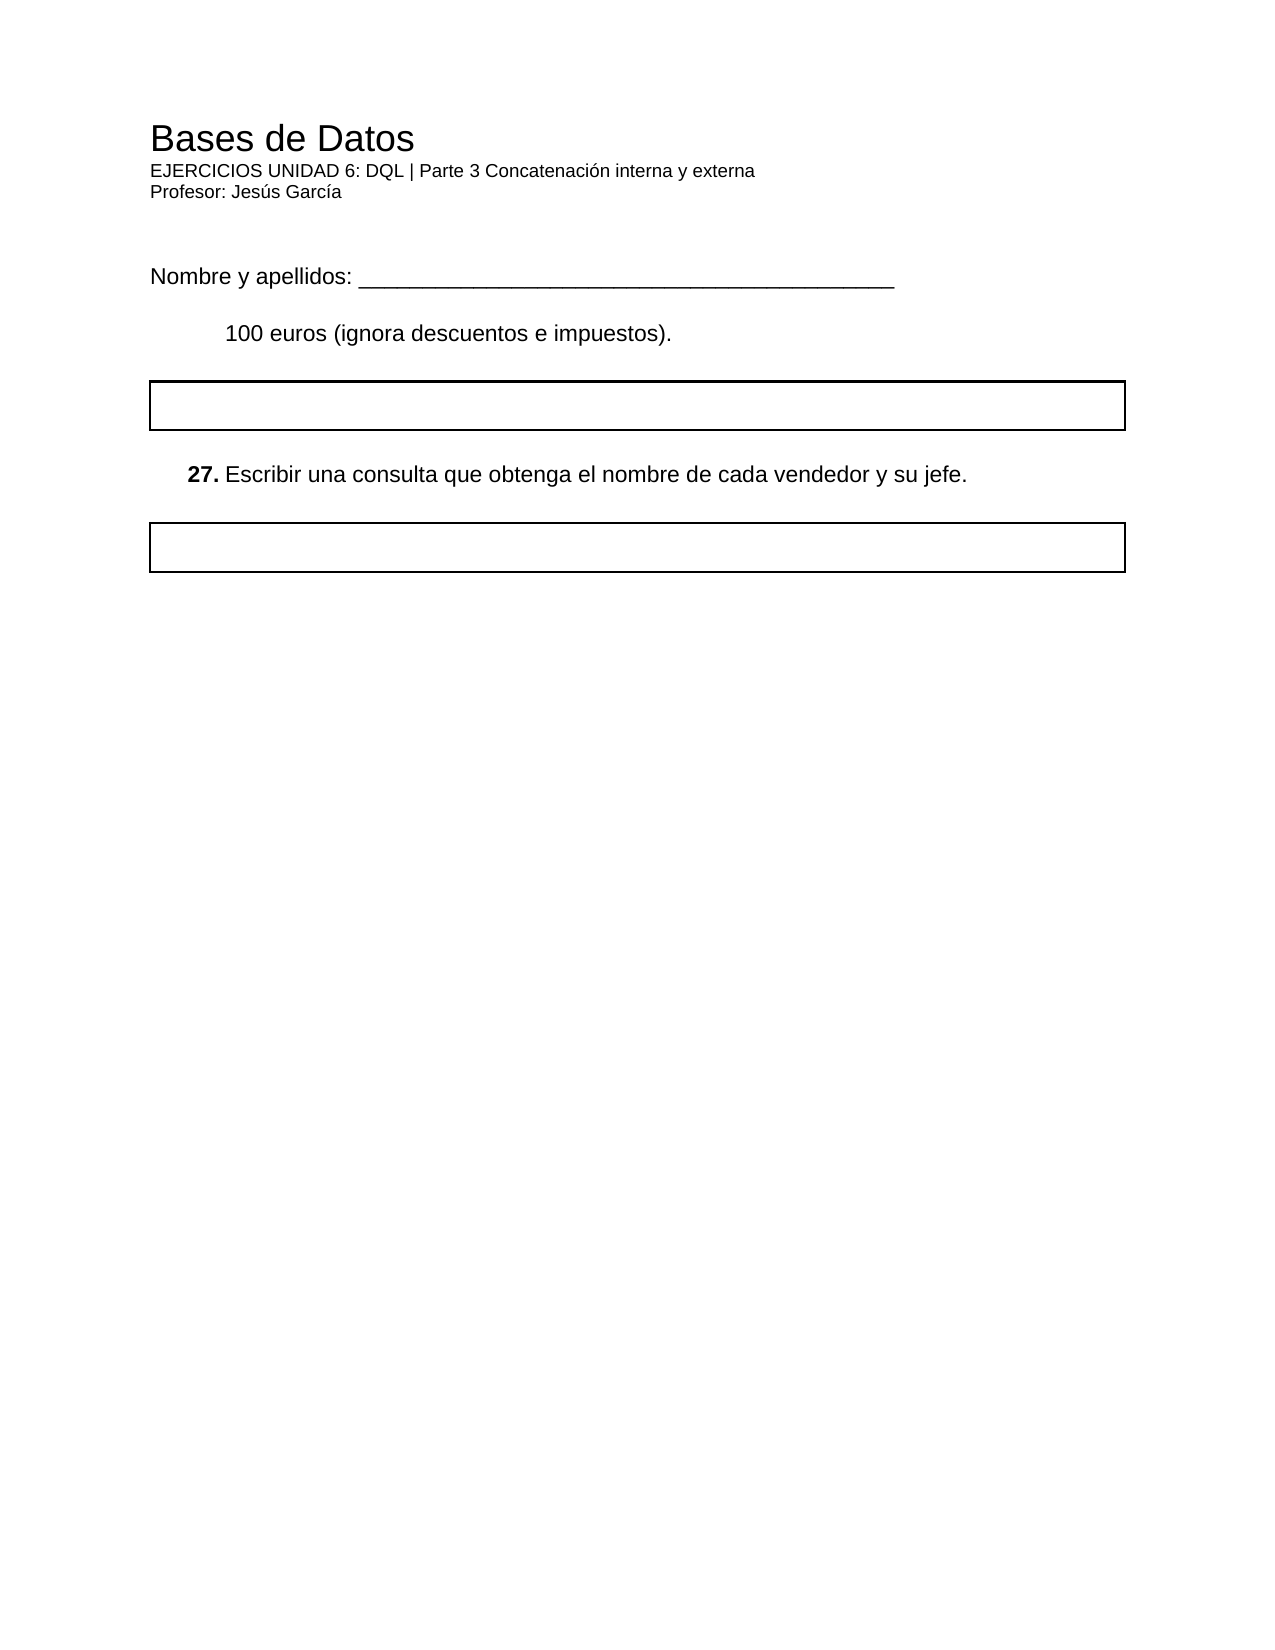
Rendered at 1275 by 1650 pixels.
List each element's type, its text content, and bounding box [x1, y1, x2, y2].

list 100 euros (ignora descuentos e impuestos). [187, 320, 1125, 346]
list Escribir una consulta que obtenga el nombre de cada vendedor y su jefe. [187, 461, 1125, 488]
table_header [151, 524, 1124, 571]
table_header [151, 383, 1124, 429]
